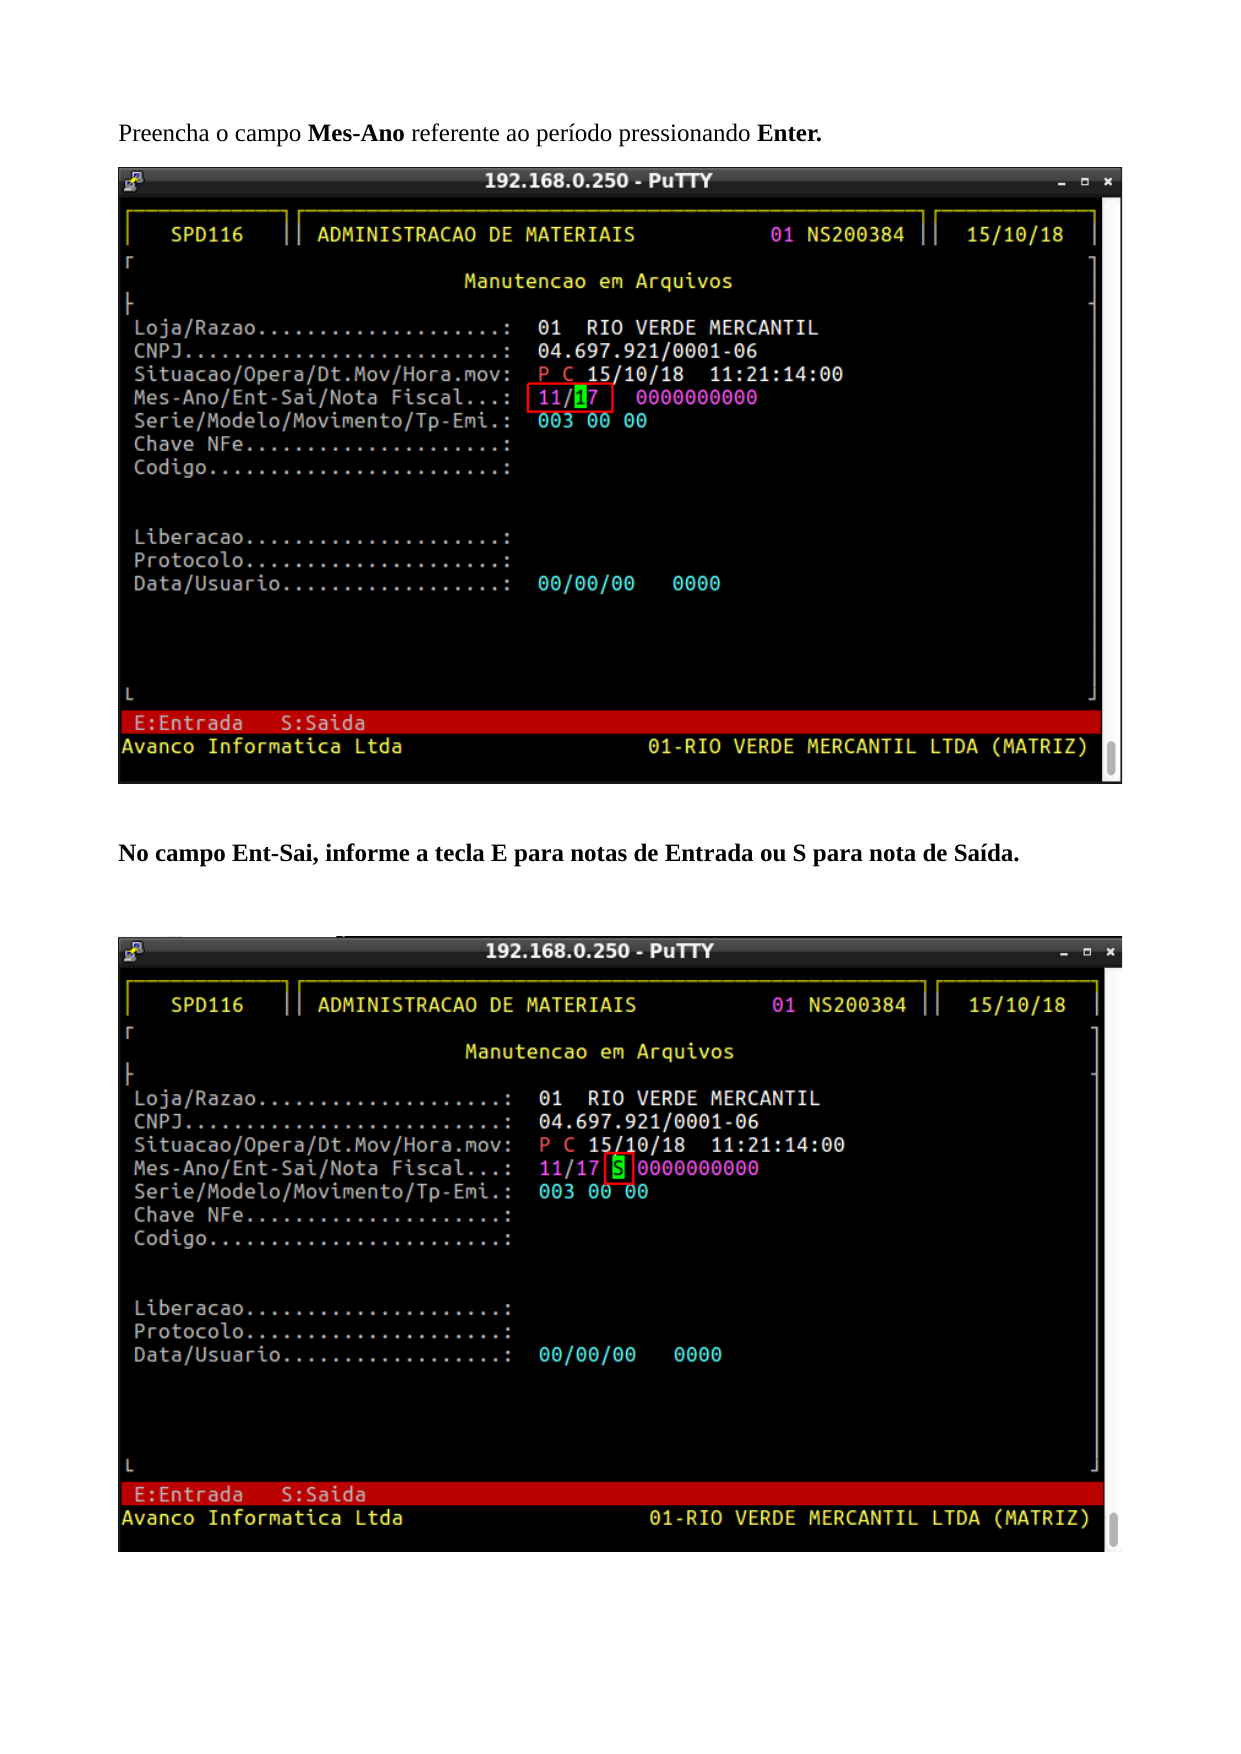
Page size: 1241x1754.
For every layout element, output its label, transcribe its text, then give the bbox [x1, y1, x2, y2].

text No campo Ent-Sai, informe a tecla E para notas de Entrada ou S para nota de Saída. [118, 838, 1122, 867]
text Preencha o campo Mes-Ano referente ao período pressionando Enter. [118, 118, 1122, 147]
picture [118, 167, 1123, 784]
picture [118, 936, 1123, 1552]
